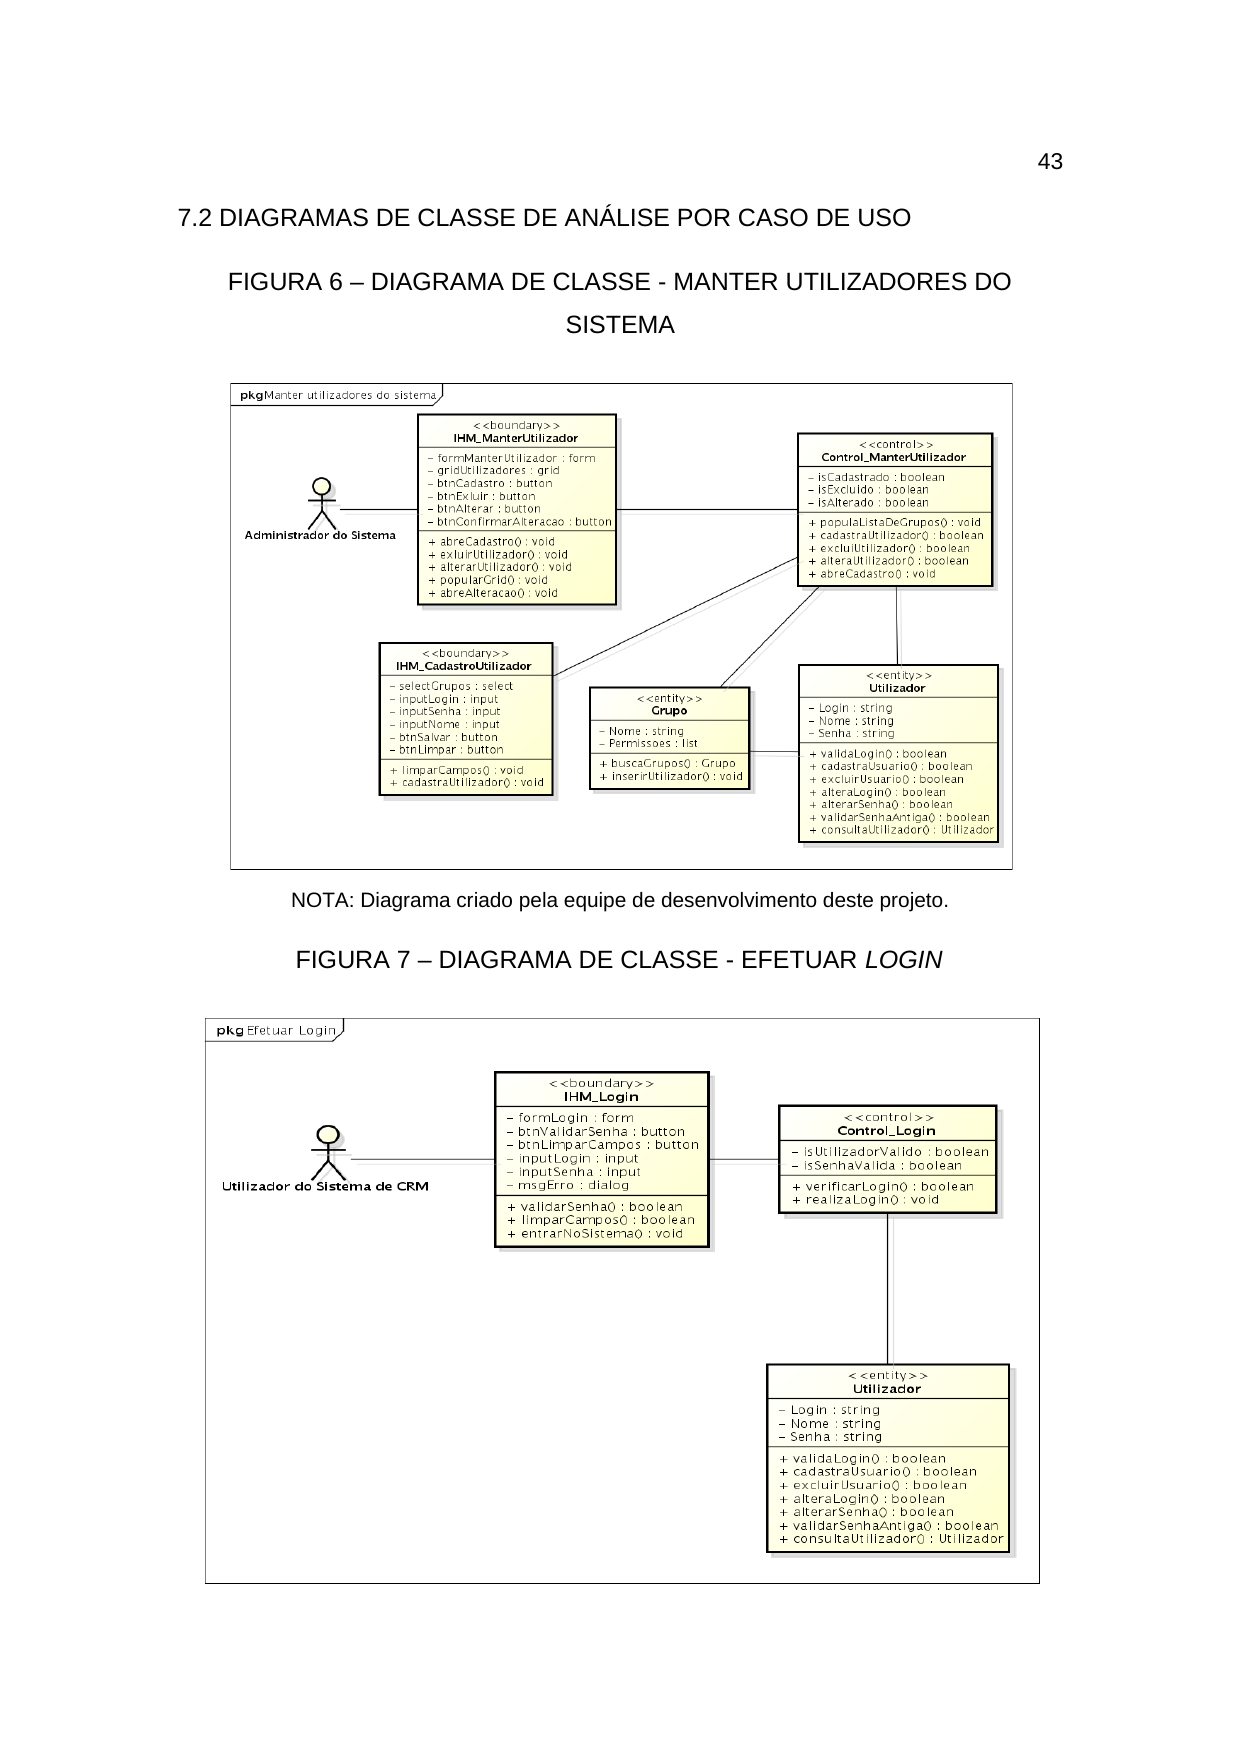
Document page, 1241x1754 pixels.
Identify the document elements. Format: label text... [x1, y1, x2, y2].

picture [221, 374, 1019, 877]
text 7.2 DIAGRAMAS DE CLASSE DE ANÁLISE POR CASO DE USO [177, 203, 1063, 232]
text NOTA: Diagrama criado pela equipe de desenvolvimento deste projeto. [177, 374, 1063, 912]
picture [193, 1008, 1047, 1588]
text FIGURA 6 – DIAGRAMA DE CLASSE - MANTER UTILIZADORES DO SISTEMA [177, 267, 1063, 339]
text FIGURA 7 – DIAGRAMA DE CLASSE - EFETUAR LOGIN [177, 945, 1063, 974]
